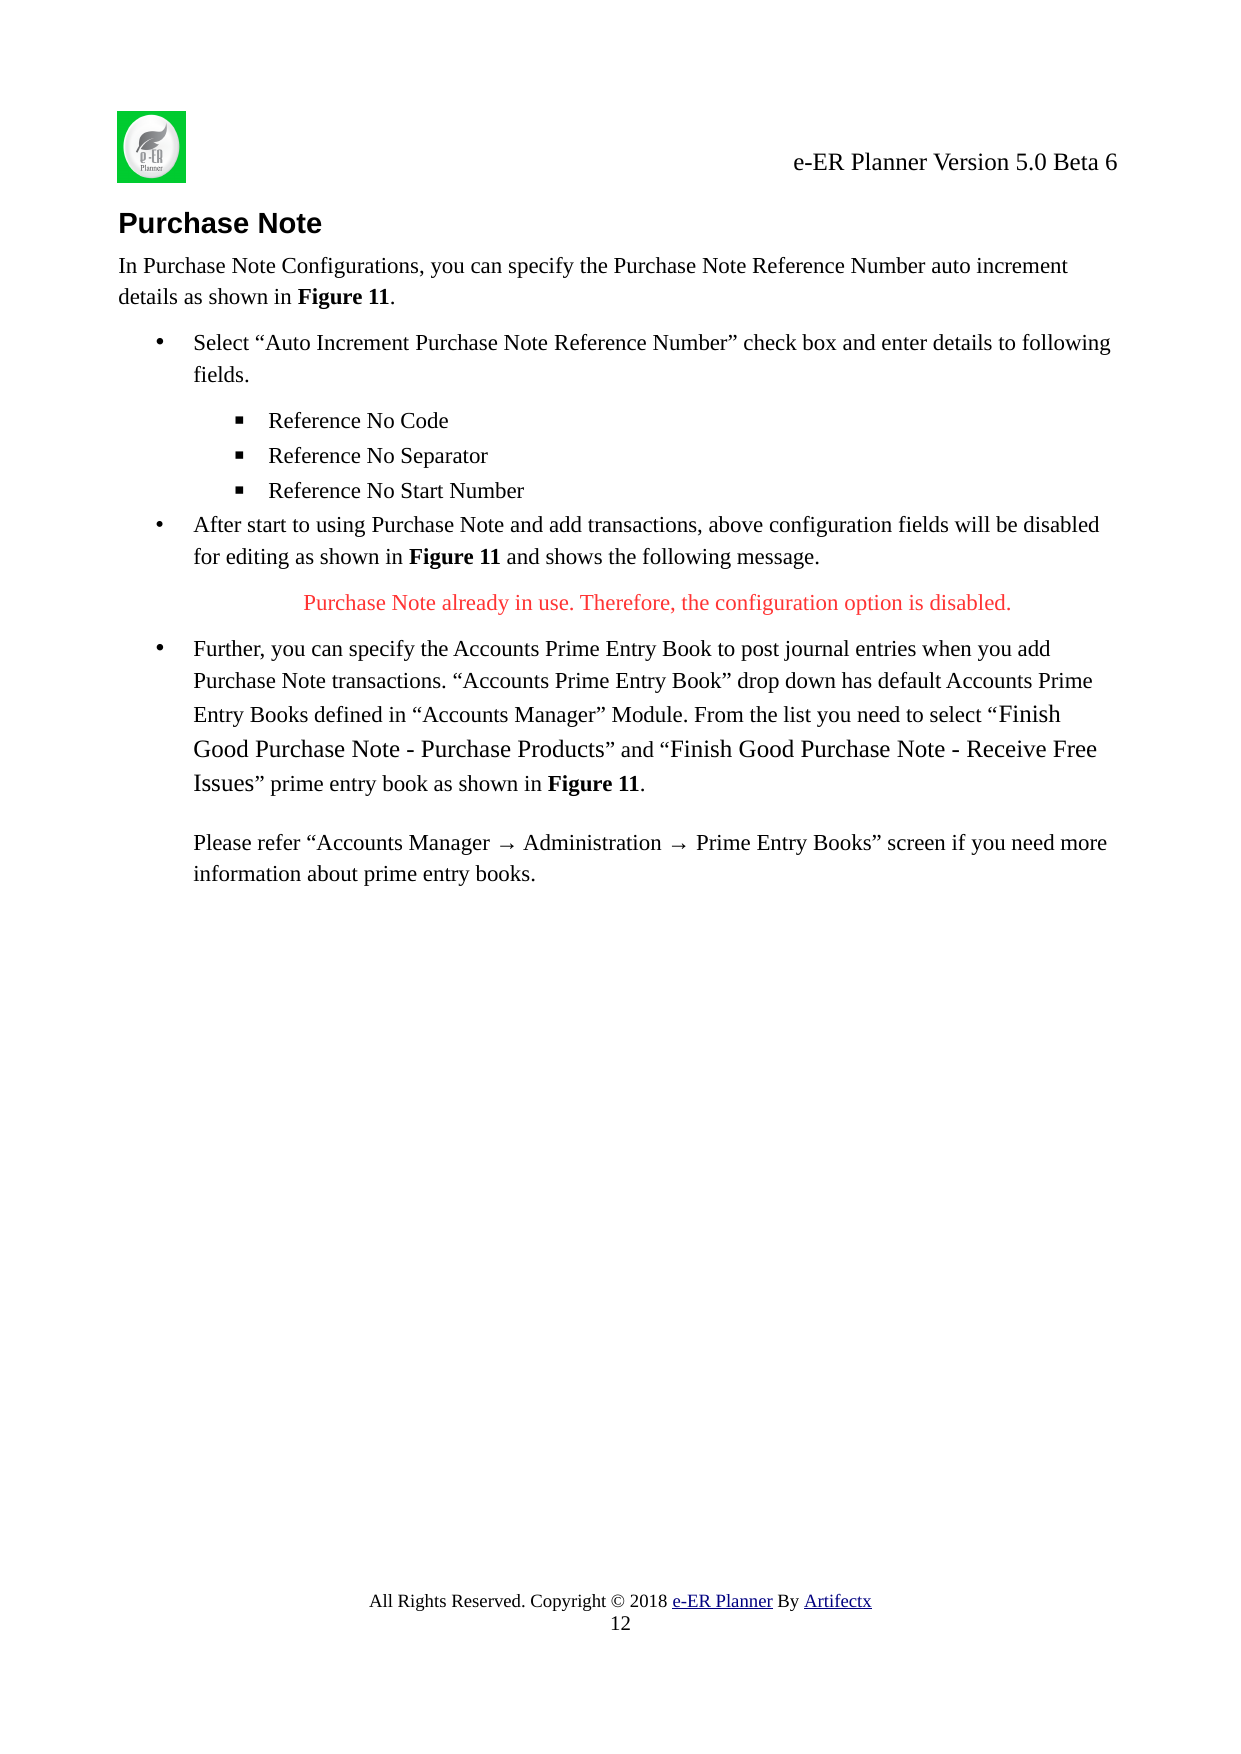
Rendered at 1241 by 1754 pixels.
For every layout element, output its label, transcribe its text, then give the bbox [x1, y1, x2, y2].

list After start to using Purchase Note and add transactions, above configuration fields will be disabled for editing as shown in Figure 11 and shows the following message. [156, 511, 1122, 569]
list Reference No Separator [231, 442, 1122, 468]
list Reference No Code [231, 407, 1122, 434]
subtitle Purchase Note [118, 206, 1122, 239]
list Purchase Note already in use. Therefore, the configuration option is disabled. [156, 589, 1122, 615]
list Reference No Start Number [231, 477, 1122, 503]
picture [117, 111, 186, 183]
list Please refer “Accounts Manager → Administration → Prime Entry Books” screen if you need more information about prime entry books. [156, 829, 1122, 887]
list Further, you can specify the Accounts Prime Entry Book to post journal entries when you add Purchase Note transactions. “Accounts Prime Entry Book” drop down has default Accounts Prime Entry Books defined in “Accounts Manager” Module. From the list you need to select “Finish Good Purchase Note - Purchase Products” and “Finish Good Purchase Note - Receive Free Issues” prime entry book as shown in Figure 11. [156, 635, 1122, 797]
text In Purchase Note Configurations, you can specify the Purchase Note Reference Number auto increment details as shown in Figure 11. [118, 252, 1122, 309]
list Select “Auto Increment Purchase Note Reference Number” check box and enter details to following fields. [156, 329, 1122, 388]
